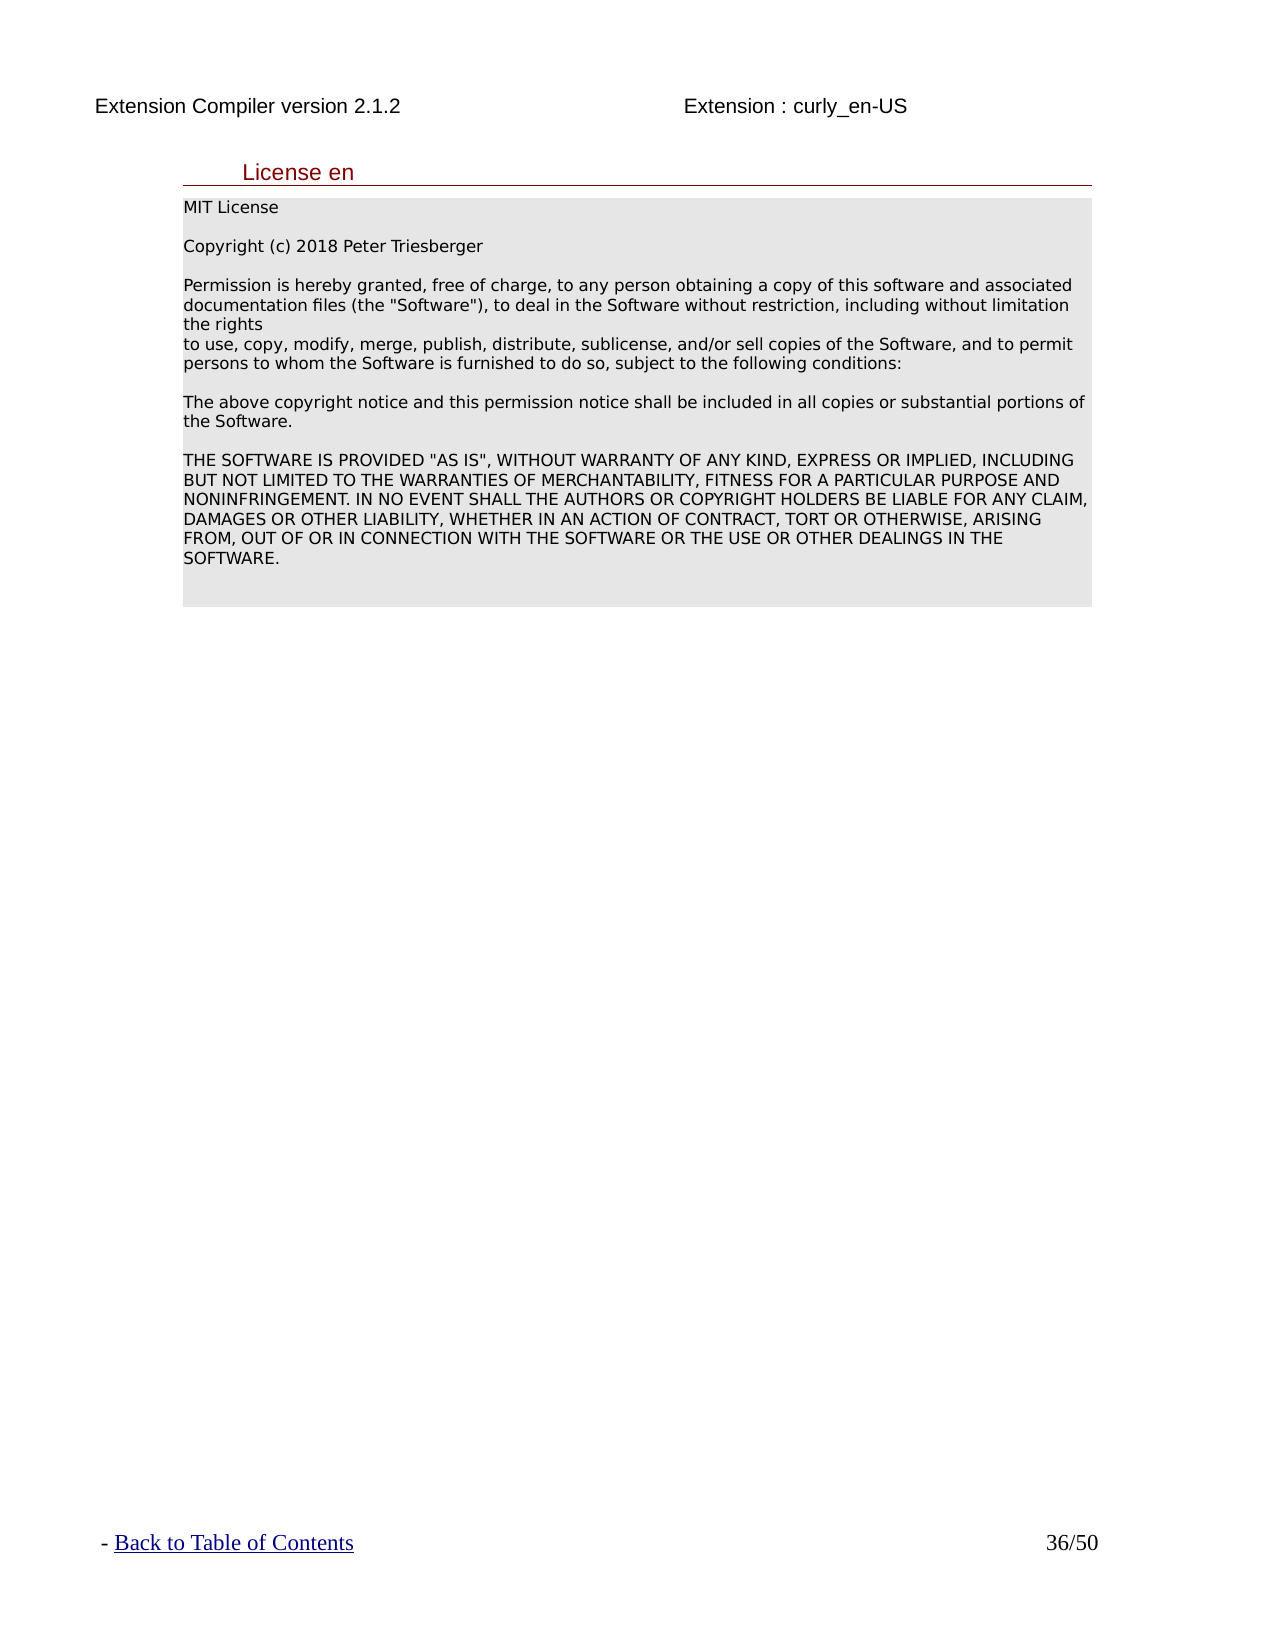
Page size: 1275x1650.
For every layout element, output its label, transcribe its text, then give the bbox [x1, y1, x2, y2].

text License en [183, 159, 1092, 185]
text The above copyright notice and this permission notice shall be included in all copies or substantial portions of the Software. [183, 393, 1092, 432]
text Copyright (c) 2018 Peter Triesberger [183, 237, 1092, 257]
text SOFTWARE. [183, 549, 1092, 568]
text Permission is hereby granted, free of charge, to any person obtaining a copy of this software and associated documentation files (the "Software"), to deal in the Software without restriction, including without limitation the rights [183, 276, 1092, 334]
text THE SOFTWARE IS PROVIDED "AS IS", WITHOUT WARRANTY OF ANY KIND, EXPRESS OR IMPLIED, INCLUDING BUT NOT LIMITED TO THE WARRANTIES OF MERCHANTABILITY, FITNESS FOR A PARTICULAR PURPOSE AND NONINFRINGEMENT. IN NO EVENT SHALL THE AUTHORS OR COPYRIGHT HOLDERS BE LIABLE FOR ANY CLAIM, DAMAGES OR OTHER LIABILITY, WHETHER IN AN ACTION OF CONTRACT, TORT OR OTHERWISE, ARISING FROM, OUT OF OR IN CONNECTION WITH THE SOFTWARE OR THE USE OR OTHER DEALINGS IN THE [183, 451, 1092, 549]
text MIT License [183, 198, 1092, 218]
text to use, copy, modify, merge, publish, distribute, sublicense, and/or sell copies of the Software, and to permit persons to whom the Software is furnished to do so, subject to the following conditions: [183, 334, 1092, 373]
